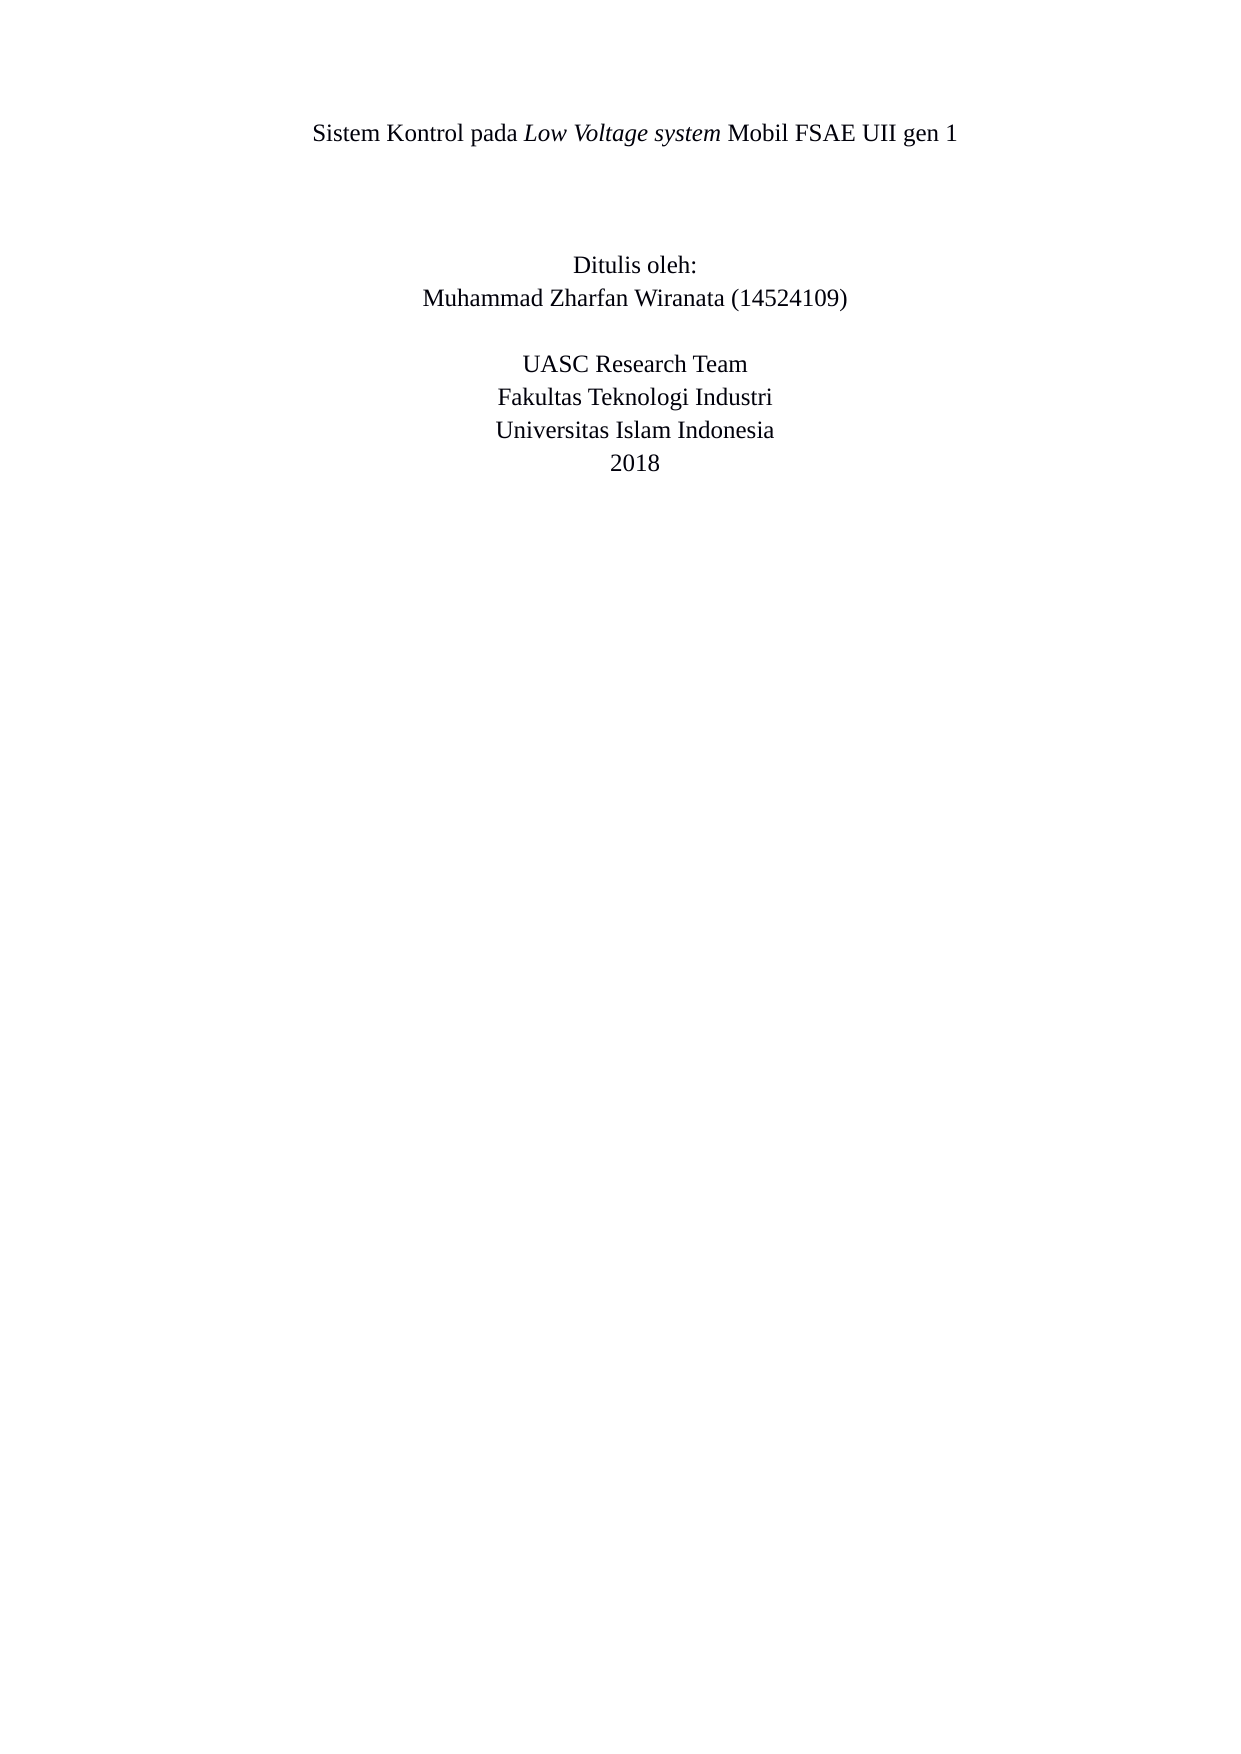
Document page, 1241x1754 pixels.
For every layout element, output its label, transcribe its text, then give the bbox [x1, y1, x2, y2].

text Universitas Islam Indonesia [118, 415, 1152, 444]
text UASC Research Team [118, 349, 1152, 378]
text Muhammad Zharfan Wiranata (14524109) [118, 283, 1152, 312]
text Ditulis oleh: [118, 250, 1152, 279]
text Fakultas Teknologi Industri [118, 382, 1152, 411]
text Sistem Kontrol pada Low Voltage system Mobil FSAE UII gen 1 [118, 118, 1152, 147]
text 2018 [118, 448, 1152, 477]
